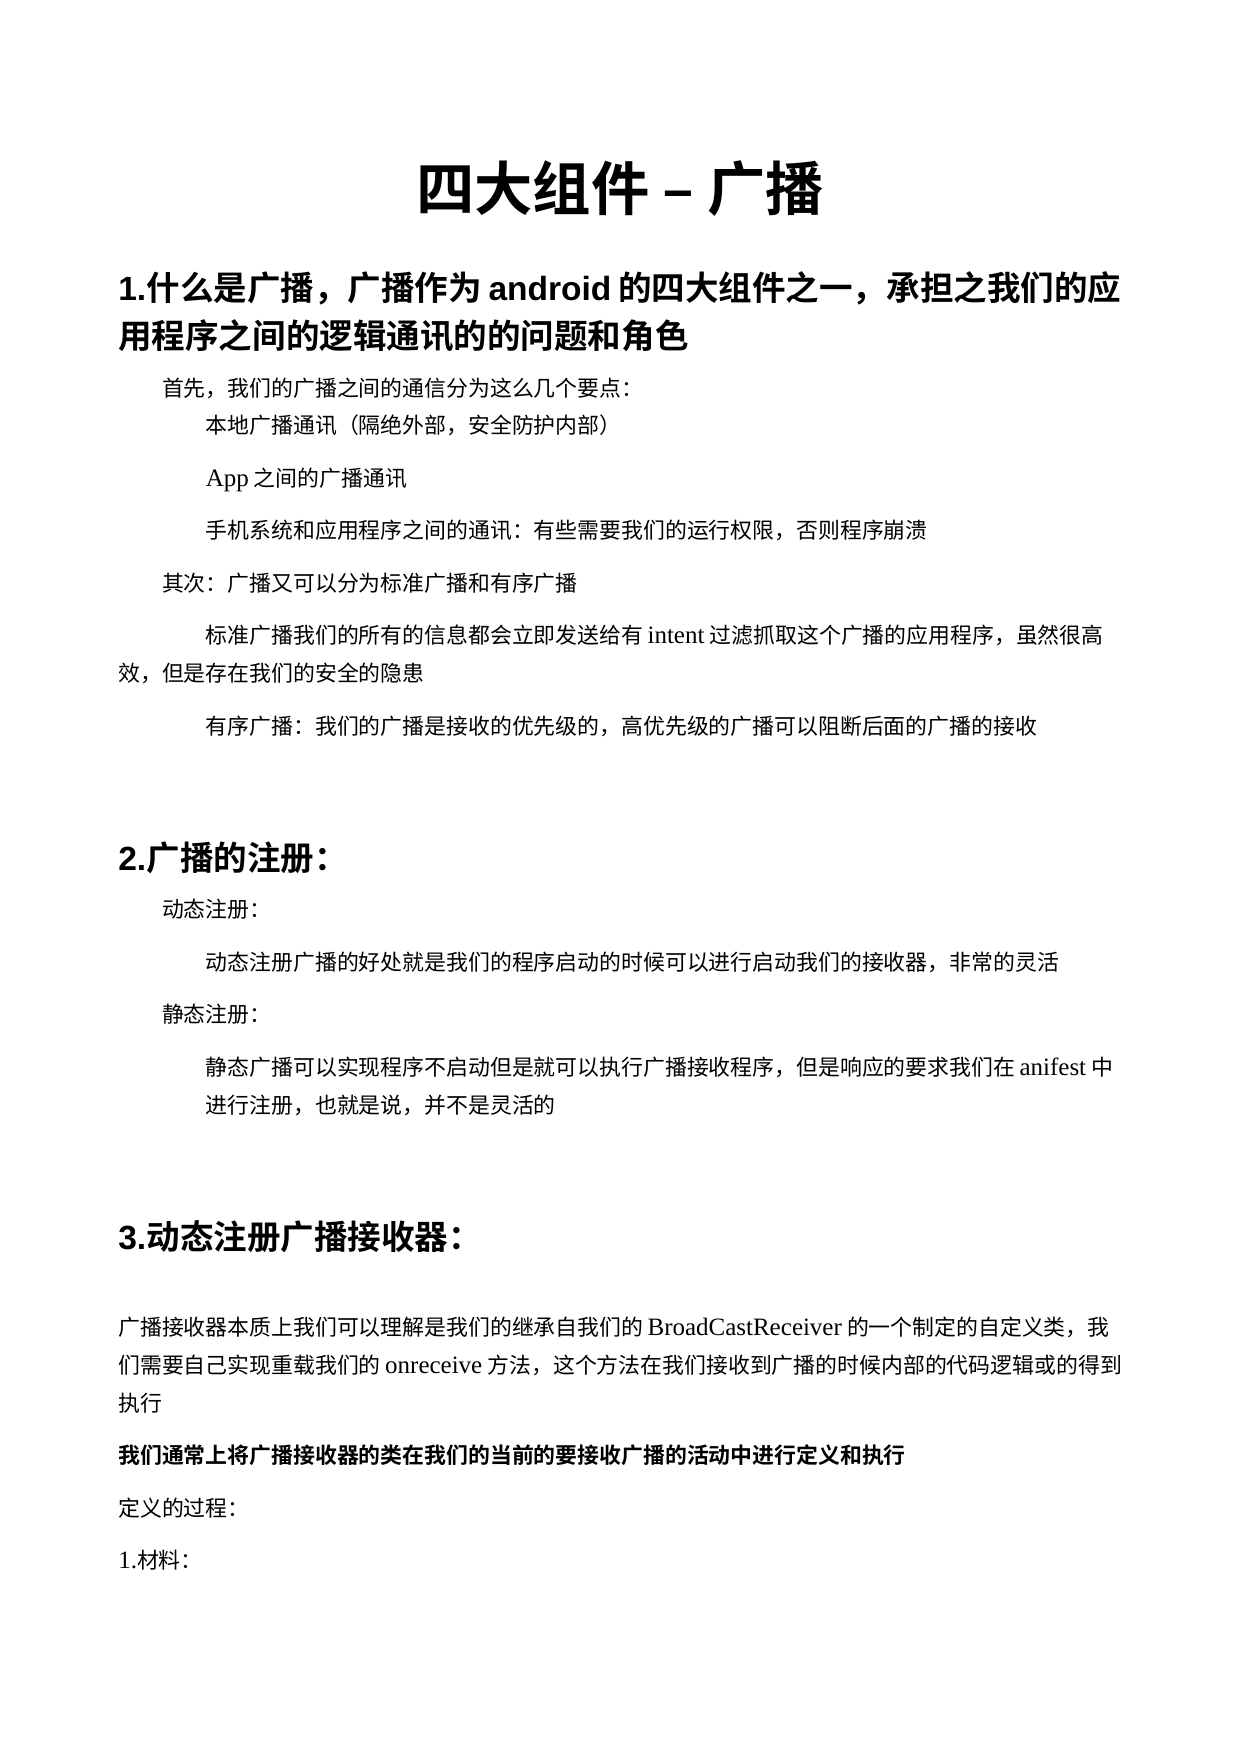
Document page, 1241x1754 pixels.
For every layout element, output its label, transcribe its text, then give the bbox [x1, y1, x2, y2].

subtitle 3.动态注册广播接收器： [118, 1210, 1122, 1297]
text 我们通常上将广播接收器的类在我们的当前的要接收广播的活动中进行定义和执行 [118, 1438, 1122, 1470]
text 标准广播我们的所有的信息都会立即发送给有intent过滤抓取这个广播的应用程序，虽然很高效，但是存在我们的安全的隐患 [118, 618, 1122, 688]
text 定义的过程： [118, 1491, 1122, 1522]
subtitle 1.什么是广播，广播作为android的四大组件之一，承担之我们的应用程序之间的逻辑通讯的的问题和角色 [118, 261, 1122, 358]
text 广播接收器本质上我们可以理解是我们的继承自我们的BroadCastReceiver的一个制定的自定义类，我们需要自己实现重载我们的onreceive方法，这个方法在我们接收到广播的时候内部的代码逻辑或的得到执行 [118, 1310, 1122, 1417]
text App之间的广播通讯 [118, 461, 1122, 493]
text 动态注册： [118, 892, 1122, 924]
text 有序广播：我们的广播是接收的优先级的，高优先级的广播可以阻断后面的广播的接收 [118, 709, 1122, 741]
subtitle 2.广播的注册： [118, 831, 1122, 880]
title 四大组件 – 广播 [118, 143, 1122, 228]
text 静态注册： [118, 997, 1122, 1029]
text 手机系统和应用程序之间的通讯：有些需要我们的运行权限，否则程序崩溃 [118, 513, 1122, 545]
text 静态广播可以实现程序不启动但是就可以执行广播接收程序，但是响应的要求我们在anifest中 进行注册，也就是说，并不是灵活的 [118, 1050, 1122, 1119]
text 其次：广播又可以分为标准广播和有序广播 [118, 566, 1122, 598]
text 首先，我们的广播之间的通信分为这么几个要点： 本地广播通讯（隔绝外部，安全防护内部） [118, 371, 1122, 440]
text 1.材料： [118, 1543, 1122, 1575]
text 动态注册广播的好处就是我们的程序启动的时候可以进行启动我们的接收器，非常的灵活 [118, 945, 1122, 976]
